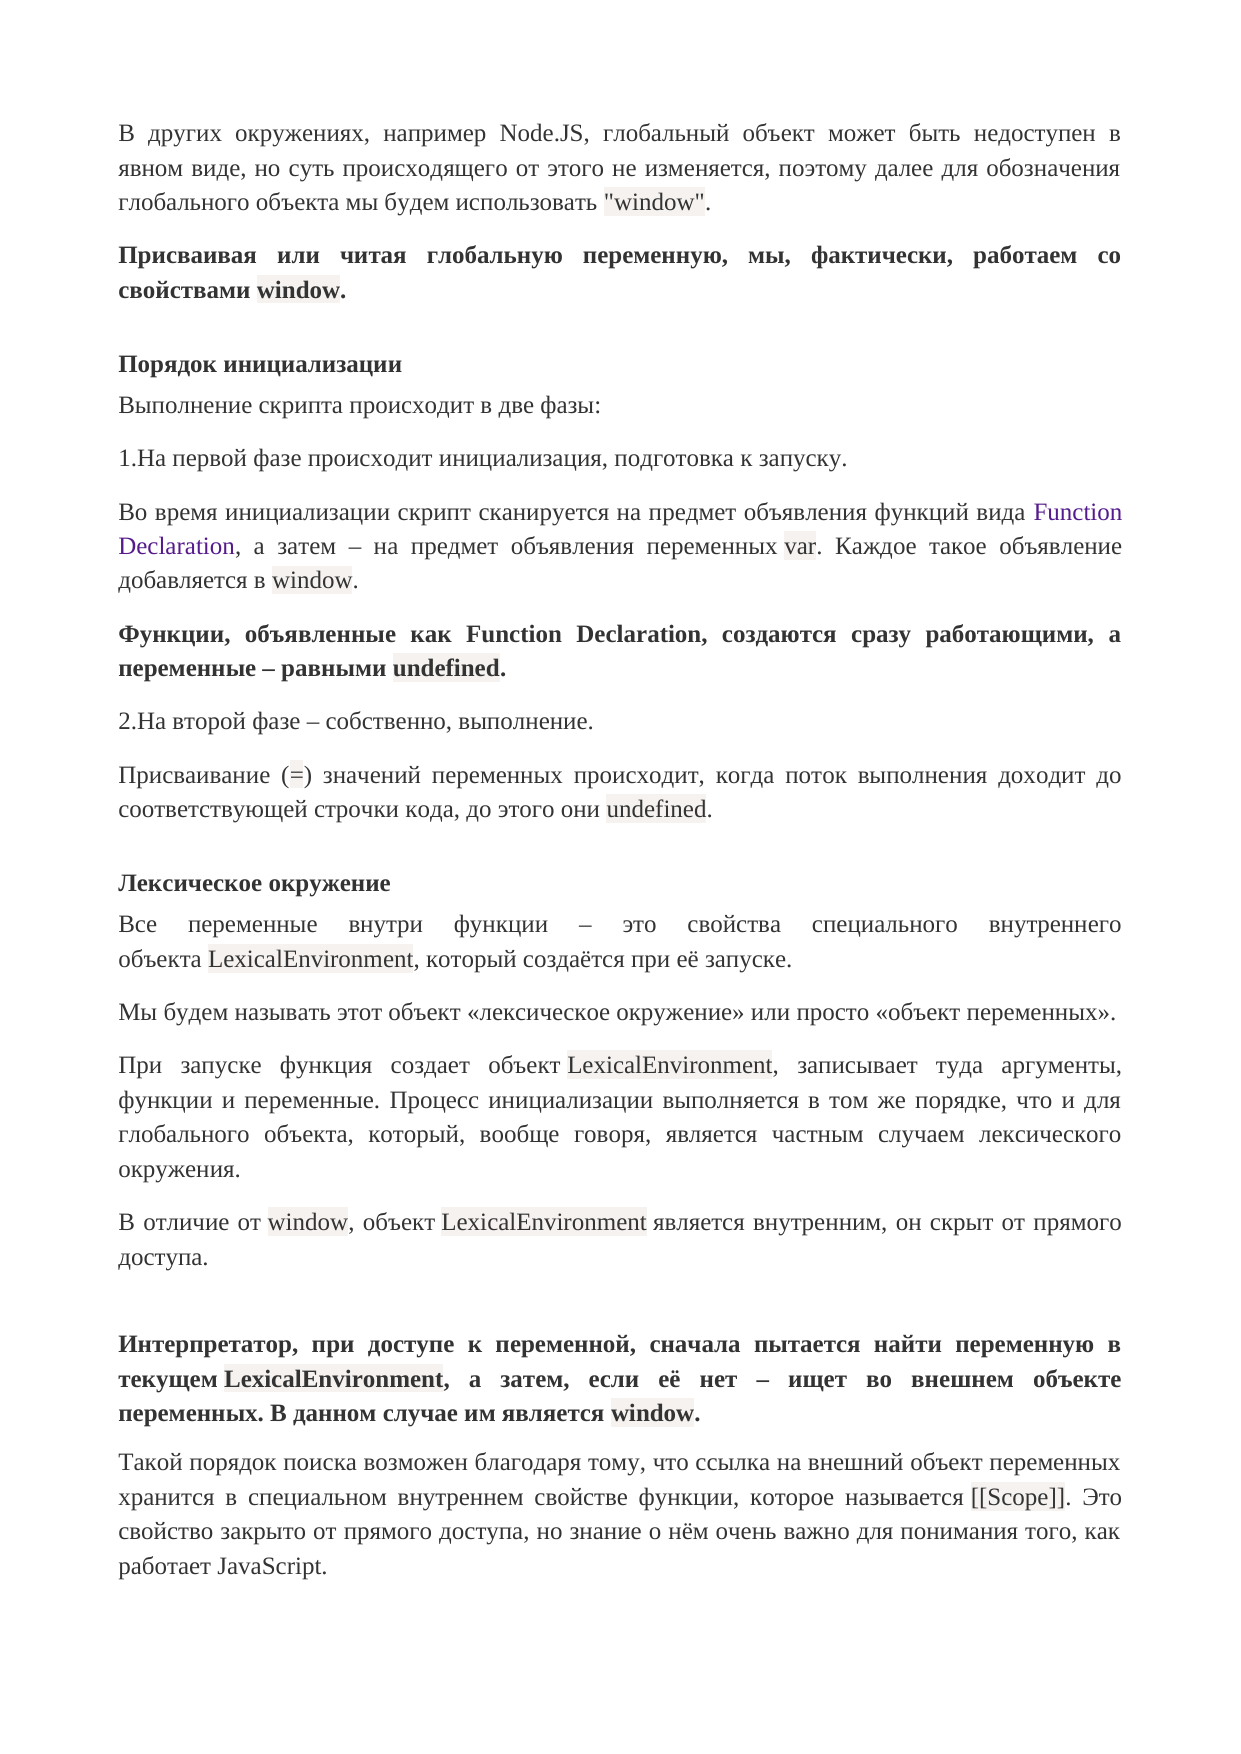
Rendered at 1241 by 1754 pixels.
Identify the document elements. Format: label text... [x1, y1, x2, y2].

text Мы будем называть этот объект «лексическое окружение» или просто «объект переменных». [118, 997, 1122, 1026]
text Интерпретатор, при доступе к переменной, сначала пытается найти переменную в текущем LexicalEnvironment, а затем, если её нет – ищет во внешнем объекте переменных. В данном случае им является window. [118, 1295, 1122, 1427]
text Все переменные внутри функции – это свойства специального внутреннего объекта LexicalEnvironment, который создаётся при её запуске. [118, 909, 1122, 973]
list Присваивание (=) значений переменных происходит, когда поток выполнения доходит до соответствующей строчки кода, до этого они undefined. [118, 760, 1122, 823]
list Во время инициализации скрипт сканируется на предмет объявления функций вида Function Declaration, а затем – на предмет объявления переменных var. Каждое такое объявление добавляется в window. [118, 497, 1122, 594]
text При запуске функция создает объект LexicalEnvironment, записывает туда аргументы, функции и переменные. Процесс инициализации выполняется в том же порядке, что и для глобального объекта, который, вообще говоря, является частным случаем лексического окружения. [118, 1050, 1122, 1183]
text Присваивая или читая глобальную переменную, мы, фактически, работаем со свойствами window. [118, 240, 1122, 303]
subtitle Лексическое окружение [118, 868, 1122, 897]
text В других окружениях, например Node.JS, глобальный объект может быть недоступен в явном виде, но суть происходящего от этого не изменяется, поэтому далее для обозначения глобального объекта мы будем использовать "window". [118, 118, 1122, 216]
list На второй фазе – собственно, выполнение. [118, 706, 1122, 735]
text В отличие от window, объект LexicalEnvironment является внутренним, он скрыт от прямого доступа. [118, 1207, 1122, 1270]
list Функции, объявленные как Function Declaration, создаются сразу работающими, а переменные – равными undefined. [118, 619, 1122, 682]
text Такой порядок поиска возможен благодаря тому, что ссылка на внешний объект переменных хранится в специальном внутреннем свойстве функции, которое называется [[Scope]]. Это свойство закрыто от прямого доступа, но знание о нём очень важно для понимания того, как работает JavaScript. [118, 1447, 1122, 1579]
text Выполнение скрипта происходит в две фазы: [118, 390, 1122, 419]
list На первой фазе происходит инициализация, подготовка к запуску. [118, 443, 1122, 472]
subtitle Порядок инициализации [118, 349, 1122, 378]
